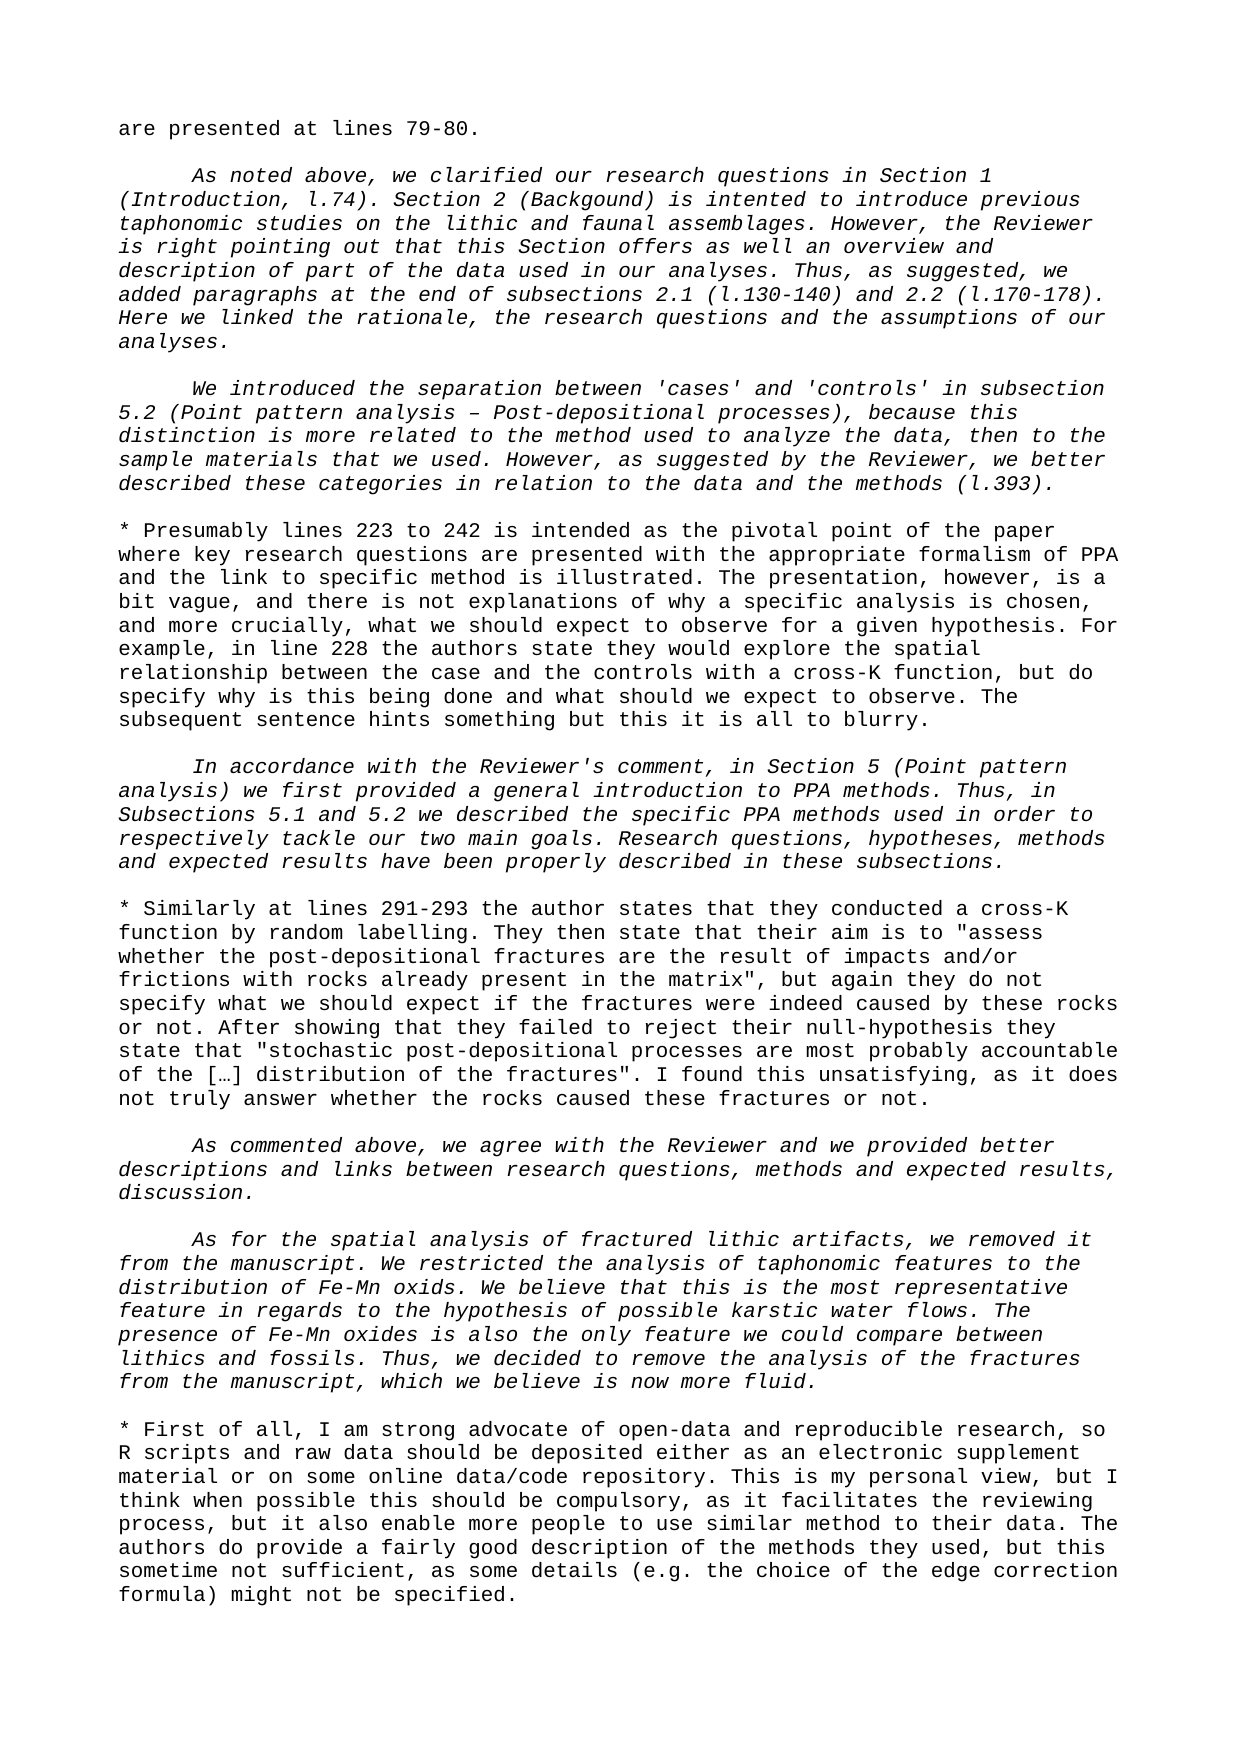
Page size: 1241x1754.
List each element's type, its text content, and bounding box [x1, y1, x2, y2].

text We introduced the separation between 'cases' and 'controls' in subsection 5.2 (Point pattern analysis – Post-depositional processes), because this distinction is more related to the method used to analyze the data, then to the sample materials that we used. However, as suggested by the Reviewer, we better described these categories in relation to the data and the methods (l.393). [118, 378, 1122, 496]
text * First of all, I am strong advocate of open-data and reproducible research, so R scripts and raw data should be deposited either as an electronic supplement material or on some online data/code repository. This is my personal view, but I think when possible this should be compulsory, as it facilitates the reviewing process, but it also enable more people to use similar method to their data. The authors do provide a fairly good description of the methods they used, but this sometime not sufficient, as some details (e.g. the choice of the edge correction formula) might not be specified. [118, 1419, 1122, 1608]
text * Similarly at lines 291-293 the author states that they conducted a cross-K function by random labelling. They then state that their aim is to "assess whether the post-depositional fractures are the result of impacts and/or frictions with rocks already present in the matrix", but again they do not specify what we should expect if the fractures were indeed caused by these rocks or not. After showing that they failed to reject their null-hypothesis they state that "stochastic post-depositional processes are most probably accountable of the […] distribution of the fractures". I found this unsatisfying, as it does not truly answer whether the rocks caused these fractures or not. [118, 898, 1122, 1111]
text As commented above, we agree with the Reviewer and we provided better descriptions and links between research questions, methods and expected results, discussion. [118, 1135, 1122, 1206]
text As noted above, we clarified our research questions in Section 1 (Introduction, l.74). Section 2 (Backgound) is intented to introduce previous taphonomic studies on the lithic and faunal assemblages. However, the Reviewer is right pointing out that this Section offers as well an overview and description of part of the data used in our analyses. Thus, as suggested, we added paragraphs at the end of subsections 2.1 (l.130-140) and 2.2 (l.170-178). Here we linked the rationale, the research questions and the assumptions of our analyses. [118, 165, 1122, 354]
text In accordance with the Reviewer's comment, in Section 5 (Point pattern analysis) we first provided a general introduction to PPA methods. Thus, in Subsections 5.1 and 5.2 we described the specific PPA methods used in order to respectively tackle our two main goals. Research questions, hypotheses, methods and expected results have been properly described in these subsections. [118, 757, 1122, 875]
text As for the spatial analysis of fractured lithic artifacts, we removed it from the manuscript. We restricted the analysis of taphonomic features to the distribution of Fe-Mn oxids. We believe that this is the most representative feature in regards to the hypothesis of possible karstic water flows. The presence of Fe-Mn oxides is also the only feature we could compare between lithics and fossils. Thus, we decided to remove the analysis of the fractures from the manuscript, which we believe is now more fluid. [118, 1229, 1122, 1395]
text are presented at lines 79-80. [118, 118, 1122, 142]
text * Presumably lines 223 to 242 is intended as the pivotal point of the paper where key research questions are presented with the appropriate formalism of PPA and the link to specific method is illustrated. The presentation, however, is a bit vague, and there is not explanations of why a specific analysis is chosen, and more crucially, what we should expect to observe for a given hypothesis. For example, in line 228 the authors state they would explore the spatial relationship between the case and the controls with a cross-K function, but do specify why is this being done and what should we expect to observe. The subsequent sentence hints something but this it is all to blurry. [118, 520, 1122, 733]
